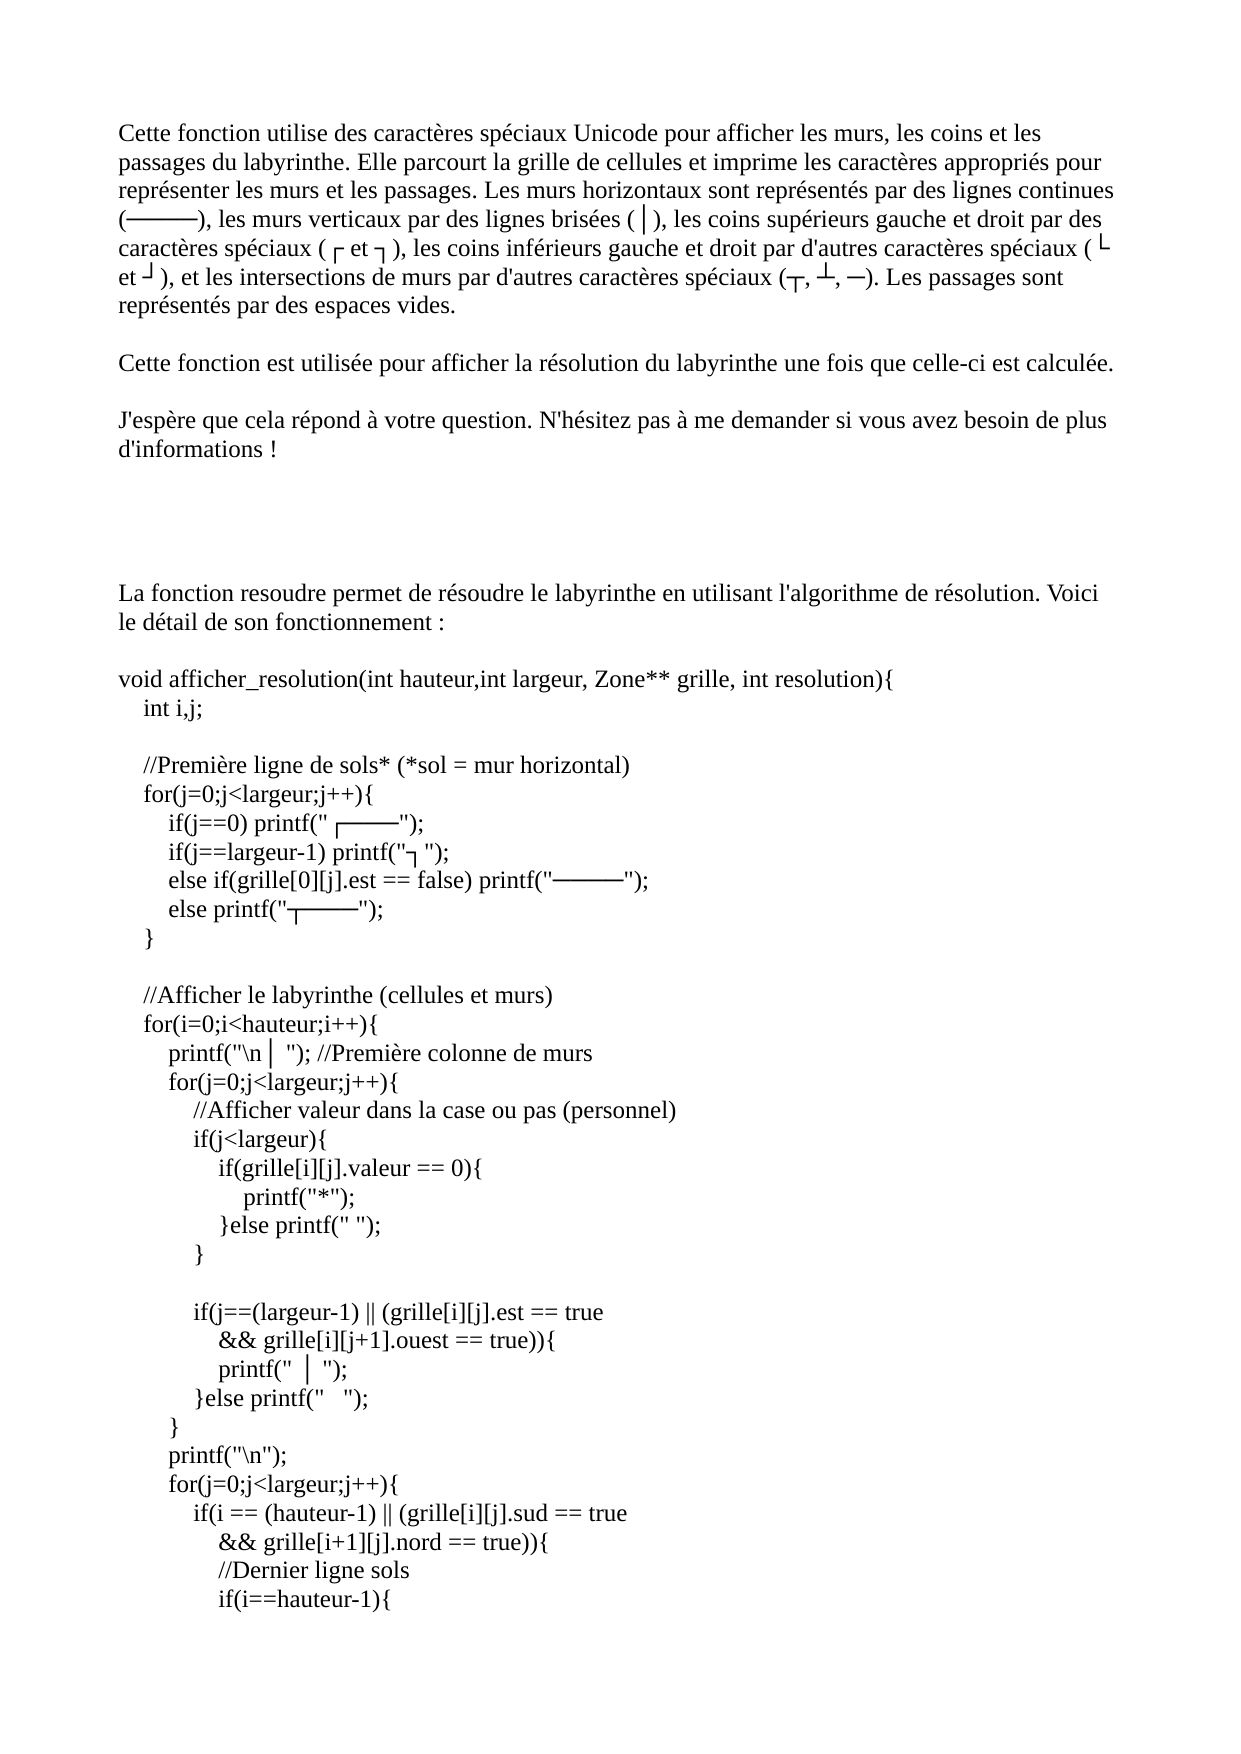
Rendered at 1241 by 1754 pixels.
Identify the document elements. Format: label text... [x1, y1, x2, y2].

text }else printf(" "); [118, 1383, 1122, 1412]
text for(j=0;j<largeur;j++){ [118, 1067, 1122, 1096]
text //Afficher valeur dans la case ou pas (personnel) [118, 1096, 1122, 1124]
text printf("\n│ "); //Première colonne de murs [118, 1038, 269, 1067]
text printf(" │ "); [308, 1354, 1122, 1383]
text && grille[i][j+1].ouest == true)){ [118, 1326, 1122, 1354]
text if(j==(largeur-1) || (grille[i][j].est == true [118, 1297, 1122, 1326]
text for(j=0;j<largeur;j++){ [118, 779, 1122, 808]
text } [118, 1239, 1122, 1268]
text else if(grille[0][j].est == false) printf("────"); [118, 866, 1122, 894]
text if(j==0) printf("┌───"); [118, 808, 1122, 837]
text && grille[i+1][j].nord == true)){ [118, 1527, 1122, 1556]
text printf("\n"); [118, 1441, 1122, 1469]
text } [118, 923, 1122, 952]
text printf("*"); [118, 1182, 1122, 1211]
text } [118, 1412, 1122, 1441]
text La fonction resoudre permet de résoudre le labyrinthe en utilisant l'algorithme de résolution. Voici le détail de son fonctionnement : [118, 578, 1122, 636]
text //Dernier ligne sols [118, 1556, 1122, 1584]
text if(j<largeur){ [118, 1124, 1122, 1153]
text if(grille[i][j].valeur == 0){ [118, 1153, 1122, 1182]
text for(i=0;i<hauteur;i++){ [118, 1009, 1122, 1038]
text J'espère que cela répond à votre question. N'hésitez pas à me demander si vous avez besoin de plus d'informations ! [118, 406, 1122, 463]
text }else printf(" "); [118, 1211, 1122, 1239]
text for(j=0;j<largeur;j++){ [118, 1469, 1122, 1498]
text if(j==largeur-1) printf("┐"); [118, 837, 1122, 866]
text if(i==hauteur-1){ [118, 1584, 1122, 1613]
text Cette fonction est utilisée pour afficher la résolution du labyrinthe une fois que celle-ci est calculée. [118, 348, 1122, 377]
text if(i == (hauteur-1) || (grille[i][j].sud == true [118, 1498, 1122, 1527]
text void afficher_resolution(int hauteur,int largeur, Zone** grille, int resolution){ [118, 664, 1122, 693]
text //Afficher le labyrinthe (cellules et murs) [118, 981, 1122, 1009]
text printf("\n│ "); //Première colonne de murs [271, 1038, 1122, 1067]
text else printf("┬───"); [118, 894, 1122, 923]
text int i,j; [118, 693, 1122, 722]
text Cette fonction utilise des caractères spéciaux Unicode pour afficher les murs, les coins et les passages du labyrinthe. Elle parcourt la grille de cellules et imprime les caractères appropriés pour représenter les murs et les passages. Les murs horizontaux sont représentés par des lignes continues (────), les murs verticaux par des lignes brisées (│), les coins supérieurs gauche et droit par des caractères spéciaux (┌ et ┐), les coins inférieurs gauche et droit par d'autres caractères spéciaux (└ et ┘), et les intersections de murs par d'autres caractères spéciaux (┬, ┴, ─). Les passages sont représentés par des espaces vides. [118, 118, 1122, 319]
text printf(" │ "); [118, 1354, 306, 1383]
text //Première ligne de sols* (*sol = mur horizontal) [118, 751, 1122, 779]
